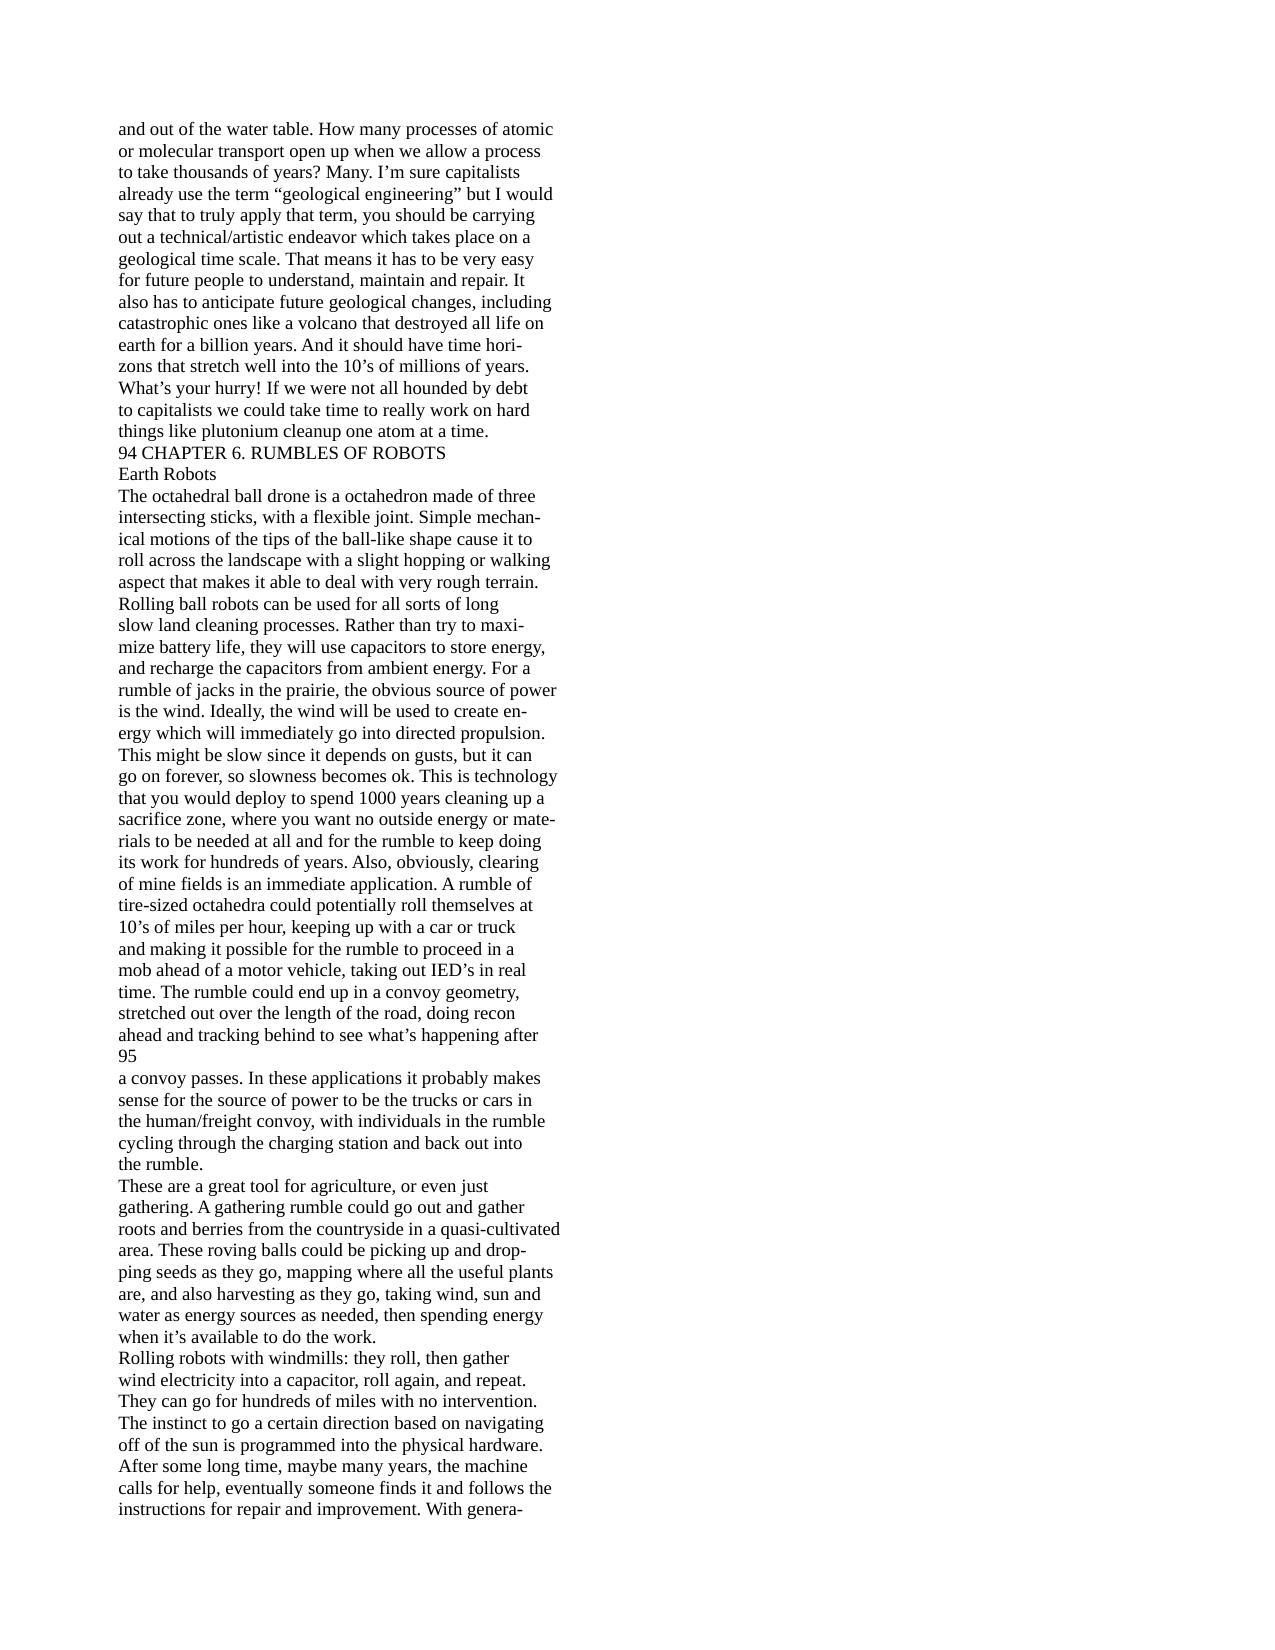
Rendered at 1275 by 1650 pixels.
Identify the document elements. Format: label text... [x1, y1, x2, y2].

text that you would deploy to spend 1000 years cleaning up a [118, 787, 1157, 808]
text already use the term “geological engineering” but I would [118, 183, 1157, 204]
text to take thousands of years? Many. I’m sure capitalists [118, 161, 1157, 183]
text earth for a billion years. And it should have time hori- [118, 334, 1157, 355]
text is the wind. Ideally, the wind will be used to create en- [118, 700, 1157, 722]
text ergy which will immediately go into directed propulsion. [118, 722, 1157, 743]
text cycling through the charging station and back out into [118, 1132, 1157, 1153]
text the rumble. [118, 1153, 1157, 1175]
text time. The rumble could end up in a convoy geometry, [118, 981, 1157, 1002]
text ping seeds as they go, mapping where all the useful plants [118, 1261, 1157, 1282]
text tire-sized octahedra could potentially roll themselves at [118, 894, 1157, 916]
text wind electricity into a capacitor, roll again, and repeat. [118, 1369, 1157, 1390]
text ical motions of the tips of the ball-like shape cause it to [118, 528, 1157, 549]
text off of the sun is programmed into the physical hardware. [118, 1433, 1157, 1455]
text 10’s of miles per hour, keeping up with a car or truck [118, 916, 1157, 937]
text What’s your hurry! If we were not all hounded by debt [118, 377, 1157, 398]
text roll across the landscape with a slight hopping or walking [118, 549, 1157, 571]
text After some long time, maybe many years, the machine [118, 1455, 1157, 1477]
text are, and also harvesting as they go, taking wind, sun and [118, 1282, 1157, 1304]
text water as energy sources as needed, then spending energy [118, 1304, 1157, 1326]
text intersecting sticks, with a flexible joint. Simple mechan- [118, 506, 1157, 528]
text go on forever, so slowness becomes ok. This is technology [118, 765, 1157, 787]
text geological time scale. That means it has to be very easy [118, 247, 1157, 269]
text for future people to understand, maintain and repair. It [118, 269, 1157, 291]
text mize battery life, they will use capacitors to store energy, [118, 636, 1157, 657]
text things like plutonium cleanup one atom at a time. [118, 420, 1157, 442]
text and making it possible for the rumble to proceed in a [118, 937, 1157, 959]
text sacrifice zone, where you want no outside energy or mate- [118, 808, 1157, 830]
text out a technical/artistic endeavor which takes place on a [118, 226, 1157, 247]
text Rolling robots with windmills: they roll, then gather [118, 1347, 1157, 1369]
text The instinct to go a certain direction based on navigating [118, 1412, 1157, 1433]
text aspect that makes it able to deal with very rough terrain. [118, 571, 1157, 592]
text 94 CHAPTER 6. RUMBLES OF ROBOTS [118, 442, 1157, 463]
text area. These roving balls could be picking up and drop- [118, 1239, 1157, 1261]
text mob ahead of a motor vehicle, taking out IED’s in real [118, 959, 1157, 981]
text gathering. A gathering rumble could go out and gather [118, 1196, 1157, 1218]
text Rolling ball robots can be used for all sorts of long [118, 592, 1157, 614]
text This might be slow since it depends on gusts, but it can [118, 743, 1157, 765]
text calls for help, eventually someone finds it and follows the [118, 1477, 1157, 1498]
text roots and berries from the countryside in a quasi-cultivated [118, 1218, 1157, 1239]
text zons that stretch well into the 10’s of millions of years. [118, 355, 1157, 377]
text rumble of jacks in the prairie, the obvious source of power [118, 679, 1157, 700]
text instructions for repair and improvement. With genera- [118, 1498, 1157, 1520]
text stretched out over the length of the road, doing recon [118, 1002, 1157, 1024]
text or molecular transport open up when we allow a process [118, 140, 1157, 161]
text slow land cleaning processes. Rather than try to maxi- [118, 614, 1157, 636]
text say that to truly apply that term, you should be carrying [118, 204, 1157, 226]
text sense for the source of power to be the trucks or cars in [118, 1088, 1157, 1110]
text of mine fields is an immediate application. A rumble of [118, 873, 1157, 894]
text to capitalists we could take time to really work on hard [118, 398, 1157, 420]
text and out of the water table. How many processes of atomic [118, 118, 1157, 140]
text its work for hundreds of years. Also, obviously, clearing [118, 851, 1157, 873]
text rials to be needed at all and for the rumble to keep doing [118, 830, 1157, 851]
text catastrophic ones like a volcano that destroyed all life on [118, 312, 1157, 334]
text ahead and tracking behind to see what’s happening after [118, 1024, 1157, 1045]
text The octahedral ball drone is a octahedron made of three [118, 485, 1157, 506]
text These are a great tool for agriculture, or even just [118, 1175, 1157, 1196]
text 95 [118, 1045, 1157, 1067]
text Earth Robots [118, 463, 1157, 485]
text when it’s available to do the work. [118, 1326, 1157, 1347]
text a convoy passes. In these applications it probably makes [118, 1067, 1157, 1088]
text also has to anticipate future geological changes, including [118, 291, 1157, 312]
text and recharge the capacitors from ambient energy. For a [118, 657, 1157, 679]
text the human/freight convoy, with individuals in the rumble [118, 1110, 1157, 1132]
text They can go for hundreds of miles with no intervention. [118, 1390, 1157, 1412]
